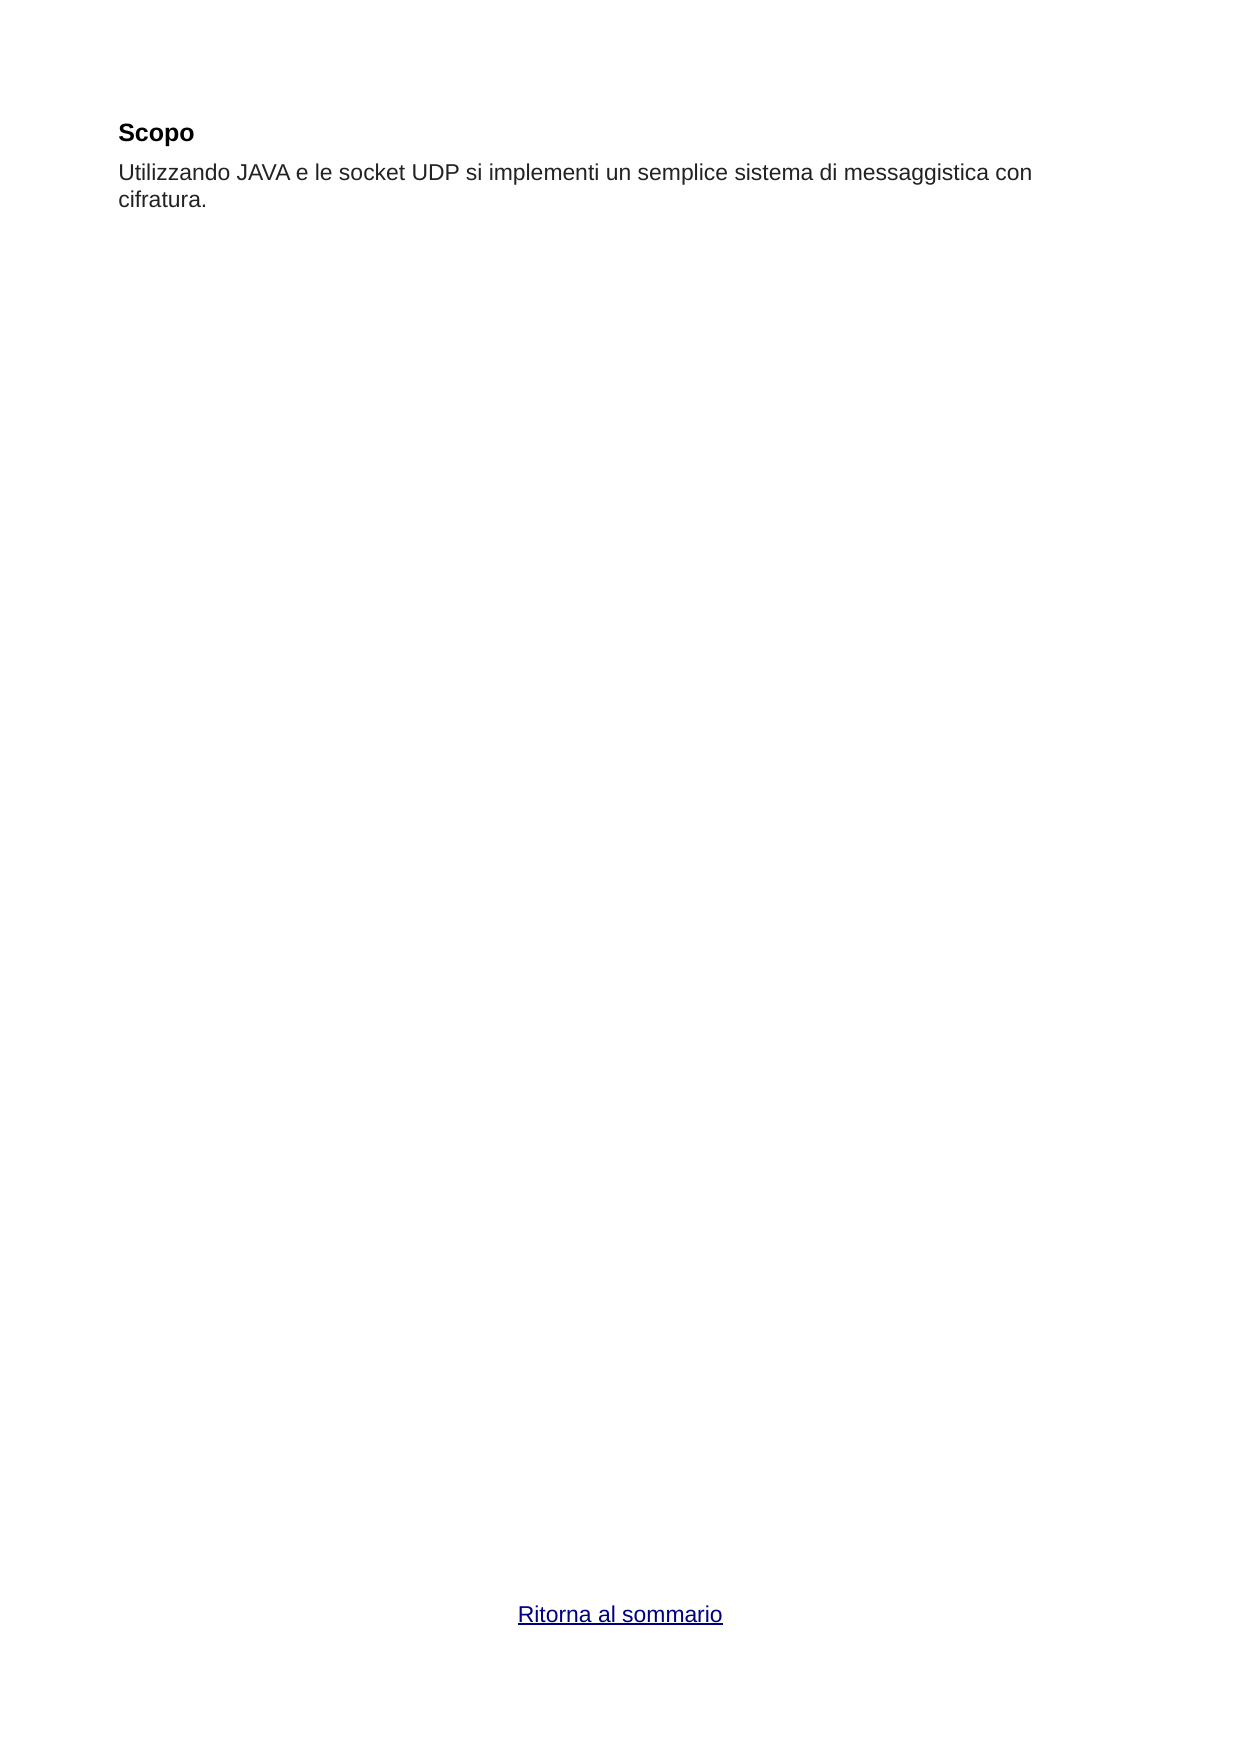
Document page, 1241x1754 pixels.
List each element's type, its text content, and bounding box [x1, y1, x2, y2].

text Utilizzando JAVA e le socket UDP si implementi un semplice sistema di messaggistica con cifratura. [118, 159, 1122, 212]
subtitle Scopo [118, 118, 1122, 147]
text Ritorna al sommario [118, 1601, 1122, 1627]
